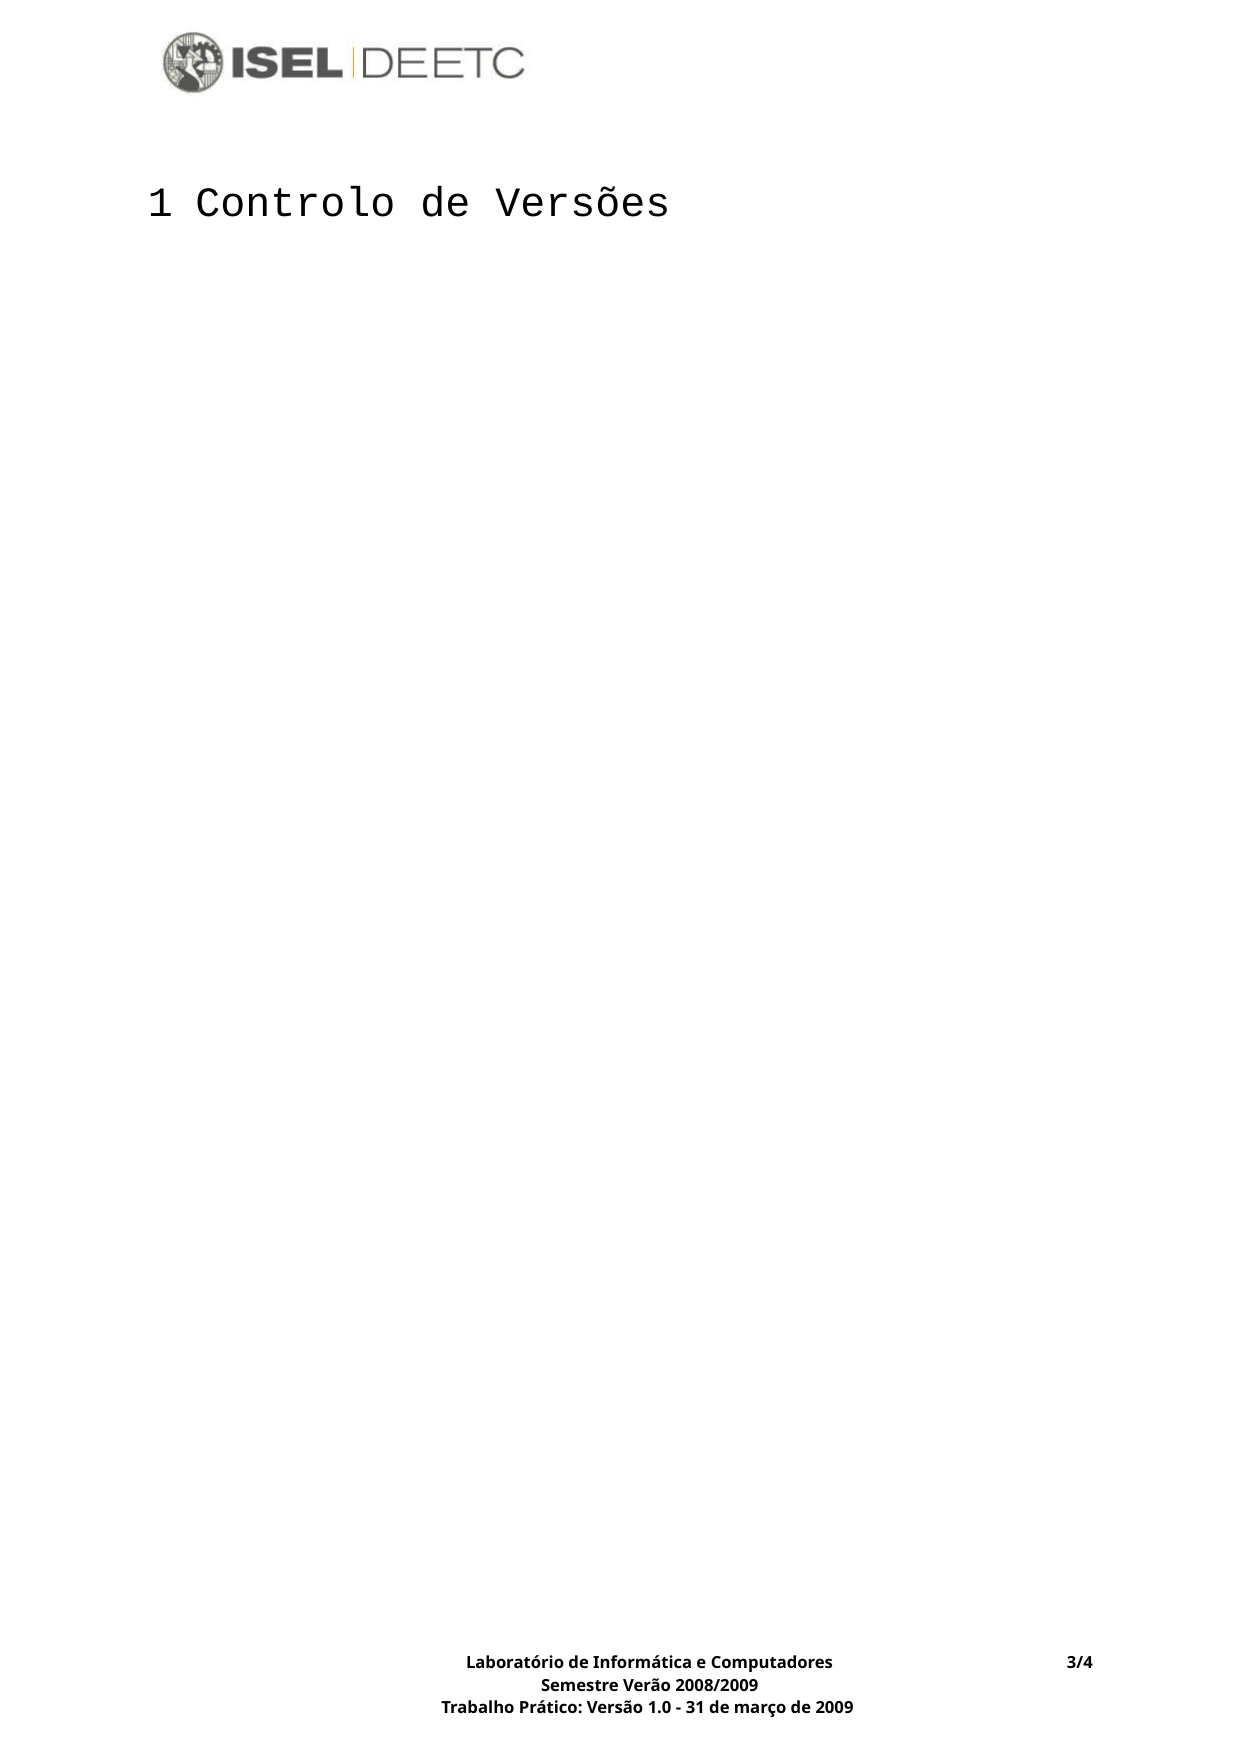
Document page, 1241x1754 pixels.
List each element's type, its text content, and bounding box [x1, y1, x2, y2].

subtitle Controlo de Versões [148, 181, 1093, 228]
picture [153, 17, 555, 118]
